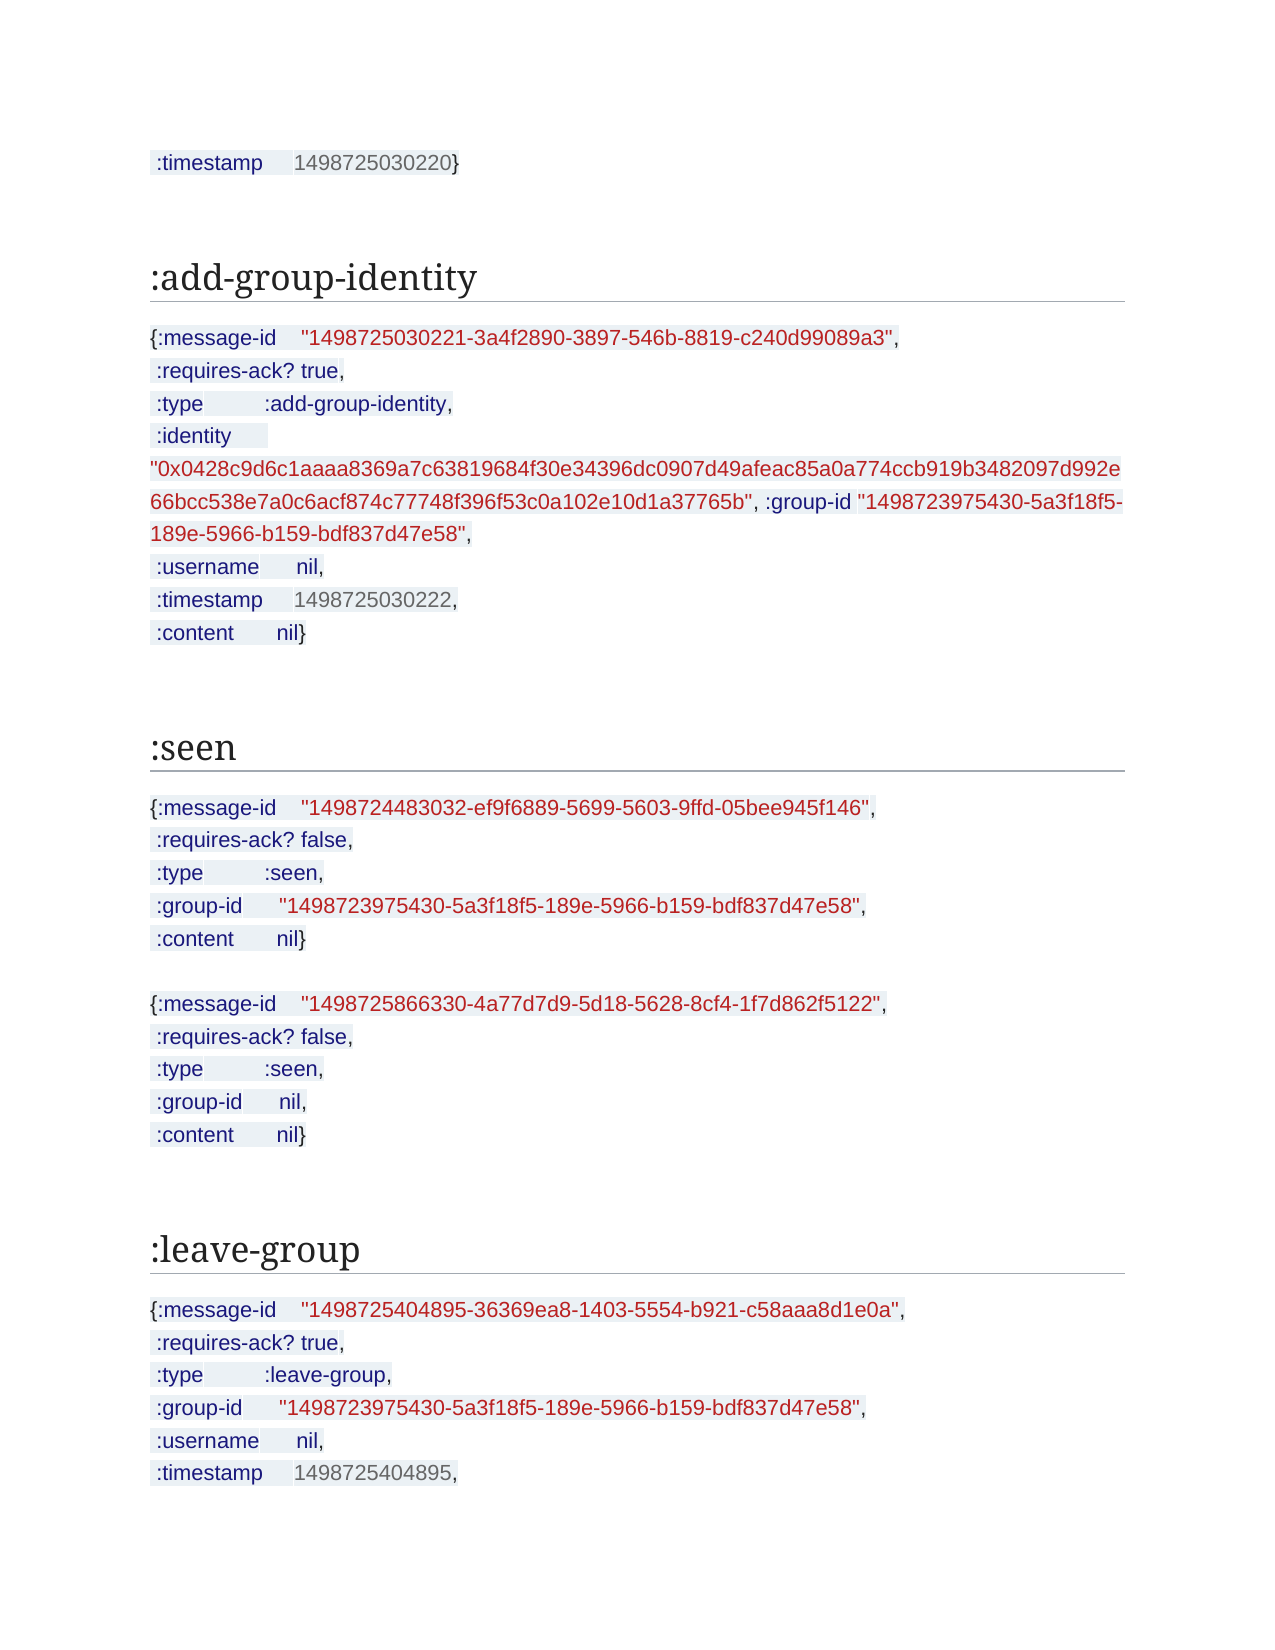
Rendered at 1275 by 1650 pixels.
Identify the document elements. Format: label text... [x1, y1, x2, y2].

text :timestamp 1498725030220} [150, 150, 1125, 209]
subtitle :seen [150, 722, 1125, 770]
text {:message-id "1498725030221-3a4f2890-3897-546b-8819-c240d99089a3", :requires-ack? true, :type :add-group-identity, :identity "0x0428c9d6c1aaaa8369a7c63819684f30e34396dc0907d49afeac85a0a774ccb919b3482097d992e66bcc538e7a0c6acf874c77748f396f53c0a102e10d1a37765b", :group-id "1498723975430-5a3f18f5-189e-5966-b159-bdf837d47e58", :username nil, :timestamp 1498725030222, :content nil} [150, 325, 1125, 679]
text {:message-id "1498725404895-36369ea8-1403-5554-b921-c58aaa8d1e0a", :requires-ack? true, :type :leave-group, :group-id "1498723975430-5a3f18f5-189e-5966-b159-bdf837d47e58", :username nil, :timestamp 1498725404895, [150, 1297, 1125, 1486]
subtitle :add-group-identity [150, 253, 1125, 301]
subtitle :leave-group [150, 1224, 1125, 1273]
text {:message-id "1498724483032-ef9f6889-5699-5603-9ffd-05bee945f146", :requires-ack? false, :type :seen, :group-id "1498723975430-5a3f18f5-189e-5966-b159-bdf837d47e58", :content nil} {:message-id "1498725866330-4a77d7d9-5d18-5628-8cf4-1f7d862f5122", :requires-ack? false, :type :seen, :group-id nil, :content nil} [150, 794, 1125, 1181]
